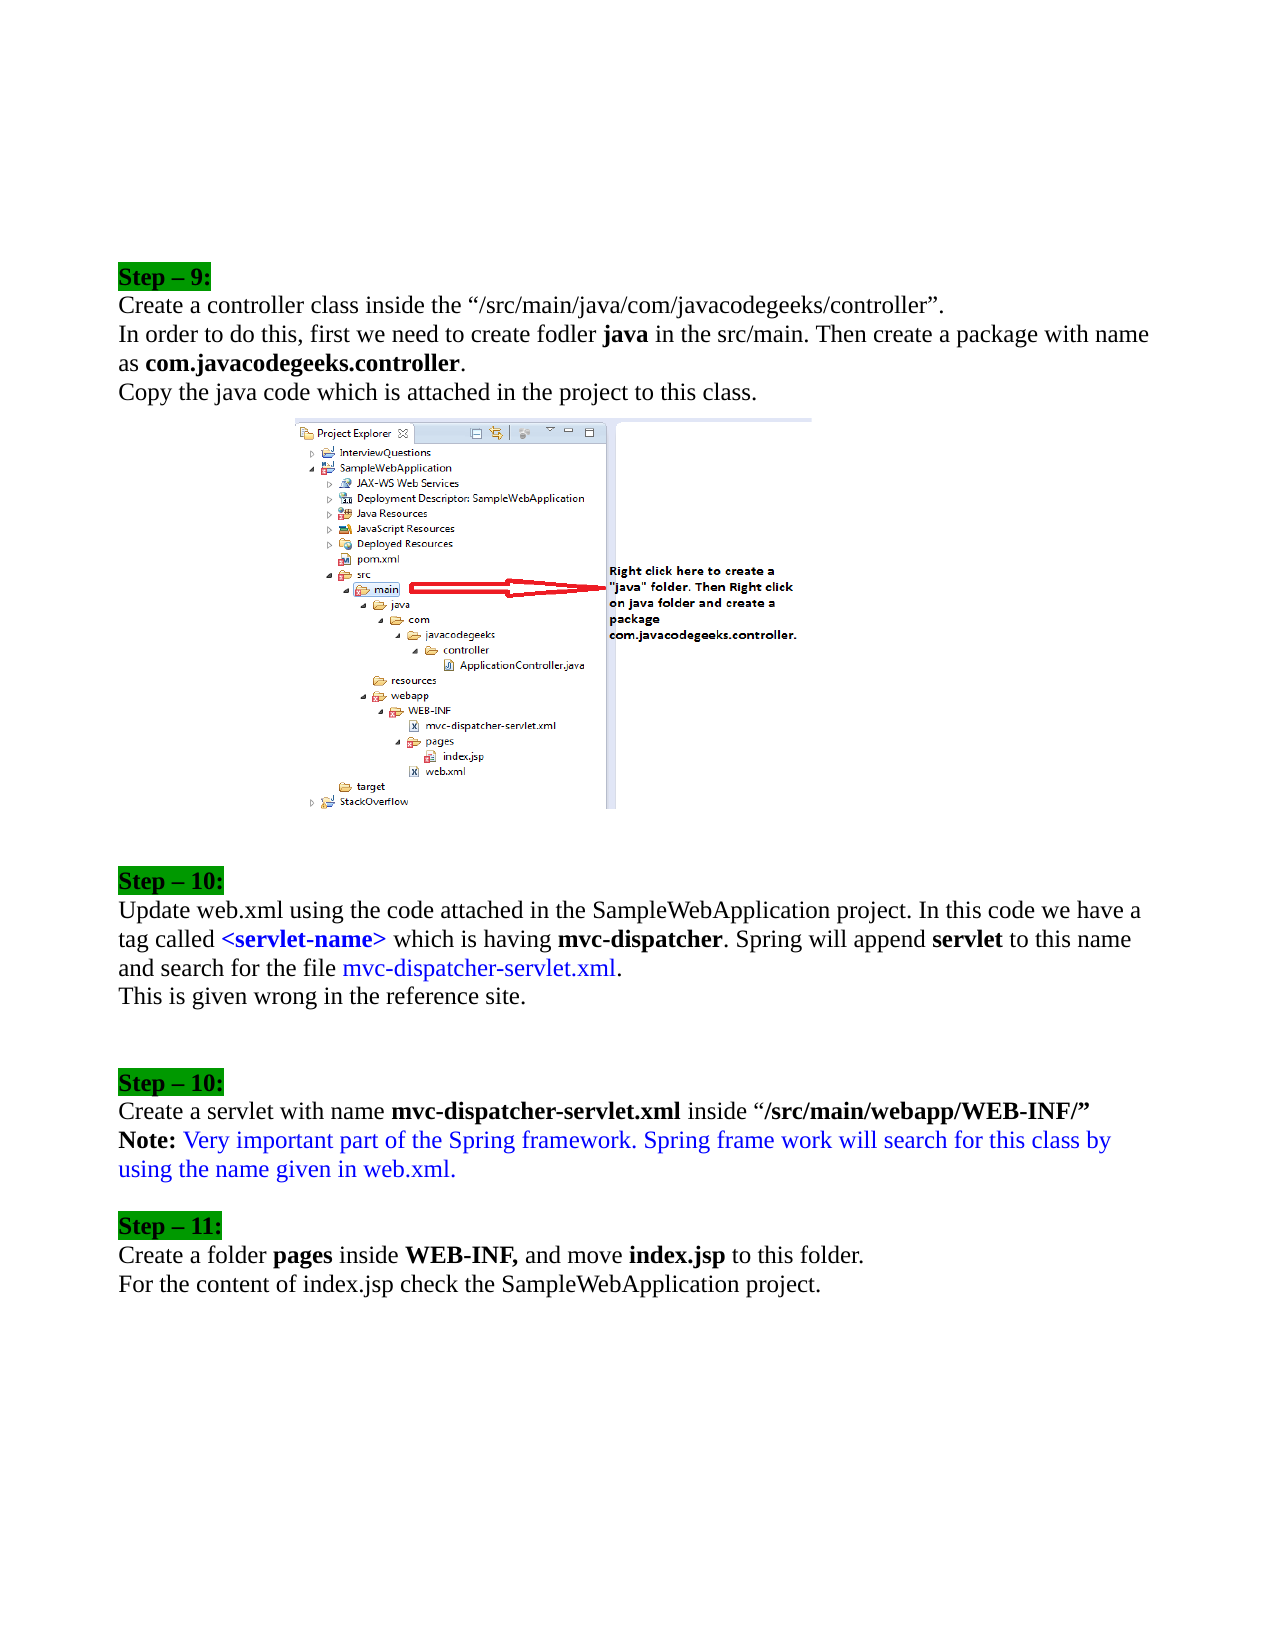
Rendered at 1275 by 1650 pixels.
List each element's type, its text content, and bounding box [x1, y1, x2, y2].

text Step – 10: [118, 866, 1157, 895]
text Step – 9: [118, 262, 1157, 291]
text In order to do this, first we need to create fodler java in the src/main. Then create a package with name as com.javacodegeeks.controller. [118, 319, 1157, 377]
text Step – 11: [118, 1211, 1157, 1240]
text Copy the java code which is attached in the project to this class. [118, 377, 1157, 406]
text This is given wrong in the reference site. [118, 981, 1157, 1010]
text For the content of index.jsp check the SampleWebApplication project. [118, 1269, 1157, 1298]
text Create a servlet with name mvc-dispatcher-servlet.xml inside “/src/main/webapp/WEB-INF/” [118, 1096, 1157, 1125]
text Create a folder pages inside WEB-INF, and move index.jsp to this folder. [118, 1240, 1157, 1269]
text Note: Very important part of the Spring framework. Spring frame work will search for this class by using the name given in web.xml. [118, 1125, 1157, 1183]
text Update web.xml using the code attached in the SampleWebApplication project. In this code we have a tag called <servlet-name> which is having mvc-dispatcher. Spring will append servlet to this name and search for the file mvc-dispatcher-servlet.xml. [118, 895, 1157, 981]
text Create a controller class inside the “/src/main/java/com/javacodegeeks/controller”. [118, 291, 1157, 319]
picture [295, 418, 812, 809]
text Step – 10: [118, 1068, 1157, 1096]
